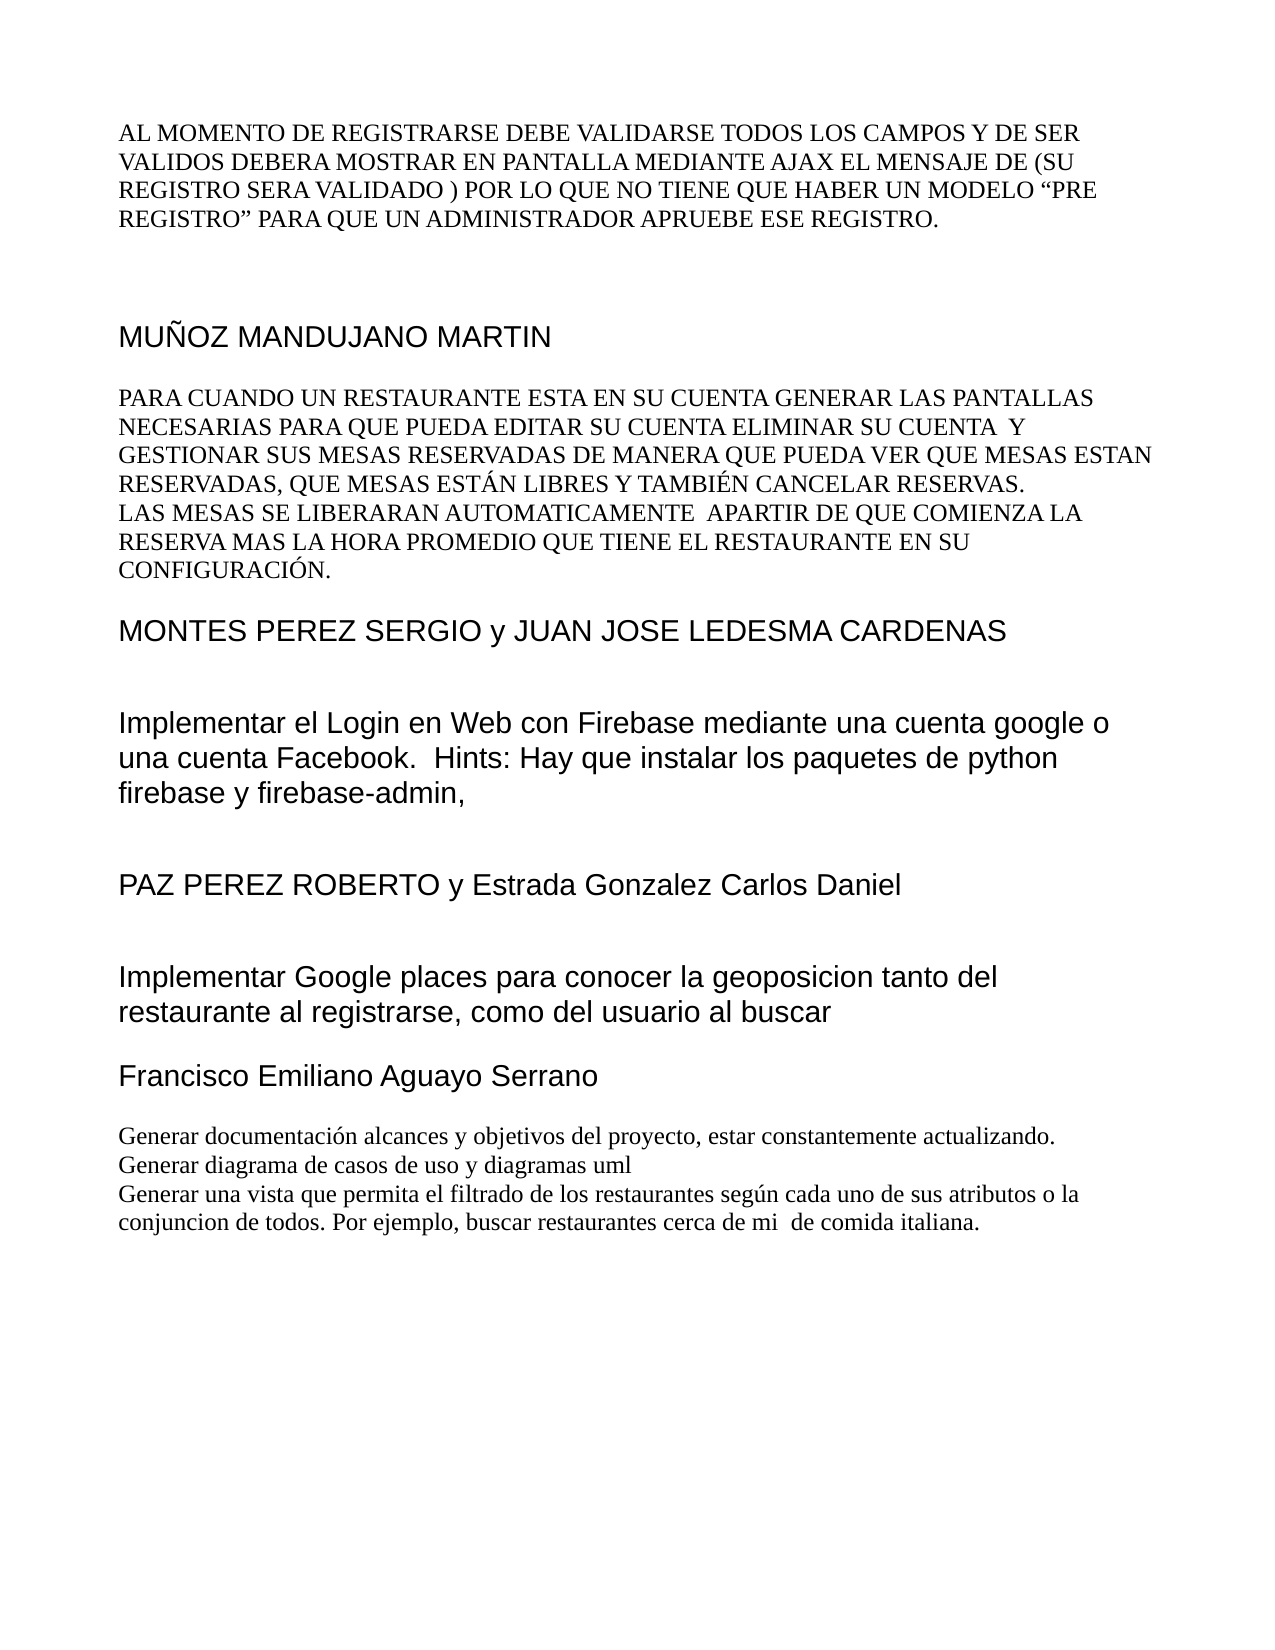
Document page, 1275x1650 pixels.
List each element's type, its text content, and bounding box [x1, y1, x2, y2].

text Generar diagrama de casos de uso y diagramas uml [118, 1150, 1157, 1179]
text MONTES PEREZ SERGIO y JUAN JOSE LEDESMA CARDENAS [118, 613, 1157, 648]
text MUÑOZ MANDUJANO MARTIN [118, 319, 1157, 354]
text Francisco Emiliano Aguayo Serrano [118, 1058, 1157, 1092]
text PARA CUANDO UN RESTAURANTE ESTA EN SU CUENTA GENERAR LAS PANTALLAS NECESARIAS PARA QUE PUEDA EDITAR SU CUENTA ELIMINAR SU CUENTA Y GESTIONAR SUS MESAS RESERVADAS DE MANERA QUE PUEDA VER QUE MESAS ESTAN RESERVADAS, QUE MESAS ESTÁN LIBRES Y TAMBIÉN CANCELAR RESERVAS. [118, 383, 1157, 498]
text Generar documentación alcances y objetivos del proyecto, estar constantemente actualizando. [118, 1121, 1157, 1150]
text AL MOMENTO DE REGISTRARSE DEBE VALIDARSE TODOS LOS CAMPOS Y DE SER VALIDOS DEBERA MOSTRAR EN PANTALLA MEDIANTE AJAX EL MENSAJE DE (SU REGISTRO SERA VALIDADO ) POR LO QUE NO TIENE QUE HABER UN MODELO “PRE REGISTRO” PARA QUE UN ADMINISTRADOR APRUEBE ESE REGISTRO. [118, 118, 1157, 233]
text LAS MESAS SE LIBERARAN AUTOMATICAMENTE APARTIR DE QUE COMIENZA LA RESERVA MAS LA HORA PROMEDIO QUE TIENE EL RESTAURANTE EN SU CONFIGURACIÓN. [118, 498, 1157, 584]
text Implementar el Login en Web con Firebase mediante una cuenta google o una cuenta Facebook. Hints: Hay que instalar los paquetes de python firebase y firebase-admin, [118, 705, 1157, 809]
text Implementar Google places para conocer la geoposicion tanto del restaurante al registrarse, como del usuario al buscar [118, 959, 1157, 1029]
text PAZ PEREZ ROBERTO y Estrada Gonzalez Carlos Daniel [118, 867, 1157, 902]
text Generar una vista que permita el filtrado de los restaurantes según cada uno de sus atributos o la conjuncion de todos. Por ejemplo, buscar restaurantes cerca de mi de comida italiana. [118, 1179, 1157, 1236]
